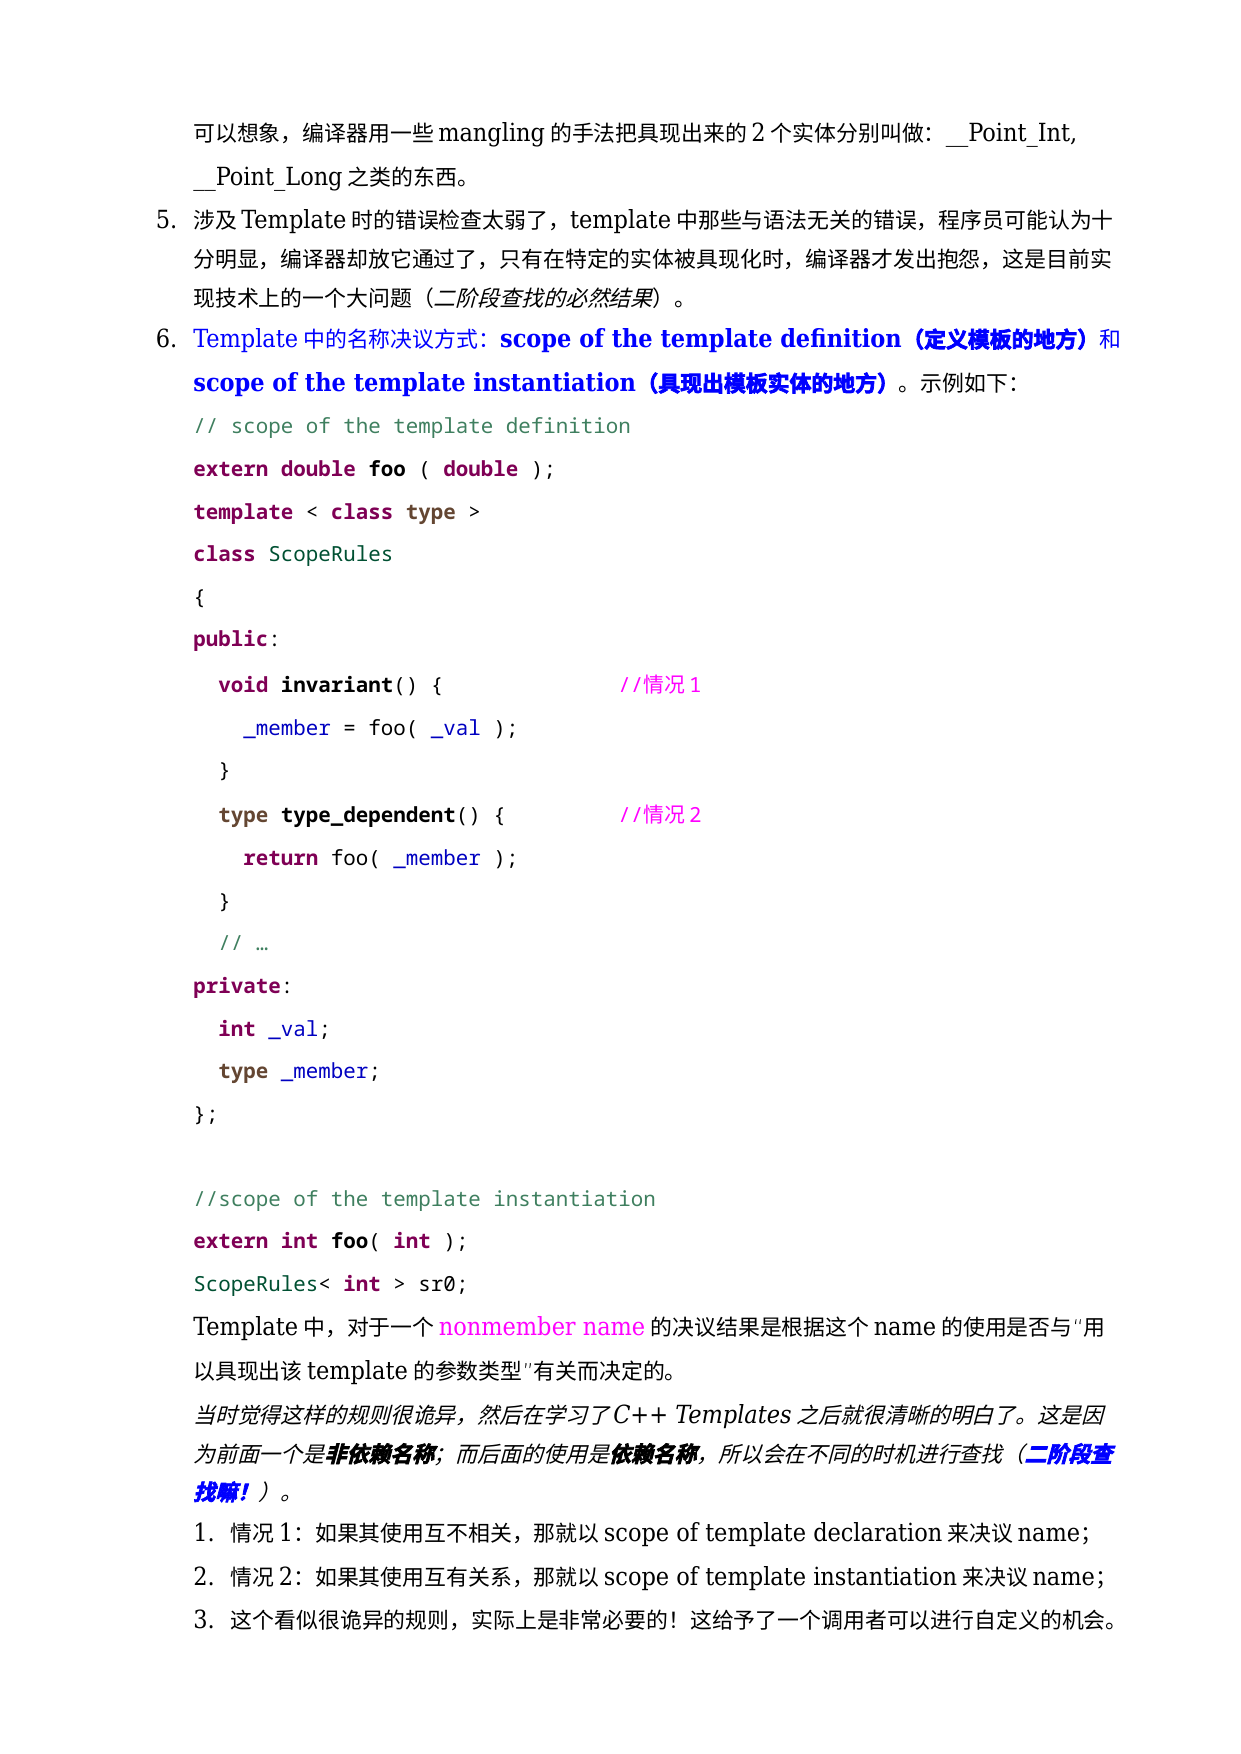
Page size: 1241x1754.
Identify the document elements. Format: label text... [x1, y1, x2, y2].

list Template中的名称决议方式：scope of the template definition（定义模板的地方）和scope of the template instantiation（具现出模板实体的地方）。示例如下： // scope of the template definition extern double foo ( double ); template < class type > class ScopeRules { public: void invariant() { //情况1 _member = foo( _val ); } type type_dependent() { //情况2 return foo( _member ); } // … private: int _val; type _member; }; //scope of the template instantiation extern int foo( int ); ScopeRules< int > sr0; Template中，对于一个nonmember name的决议结果是根据这个name的使用是否与“用以具现出该template的参数类型”有关而决定的。 当时觉得这样的规则很诡异，然后在学习了C++ Templates之后就很清晰的明白了。这是因为前面一个是非依赖名称；而后面的使用是依赖名称，所以会在不同的时机进行查找（二阶段查找嘛！）。 [156, 324, 1122, 1505]
list 情况1：如果其使用互不相关，那就以scope of template declaration来决议name； [193, 1518, 1122, 1547]
list 可以想象，编译器用一些mangling的手法把具现出来的2个实体分别叫做：__Point_Int, __Point_Long之类的东西。 [156, 118, 1122, 191]
list 情况2：如果其使用互有关系，那就以scope of template instantiation来决议name； [193, 1562, 1122, 1591]
list 涉及Template时的错误检查太弱了，template中那些与语法无关的错误，程序员可能认为十分明显，编译器却放它通过了，只有在特定的实体被具现化时，编译器才发出抱怨，这是目前实现技术上的一个大问题（二阶段查找的必然结果）。 [156, 206, 1122, 311]
list 这个看似很诡异的规则，实际上是非常必要的！这给予了一个调用者可以进行自定义的机会。模板的使用者往往可以在使用时，根据具体的调用类型来提供一个更好的函数给模板（就像示例中，提供了一个完全符合int类型的函数，可以视为一个更好的函数）。 [193, 1606, 1122, 1635]
